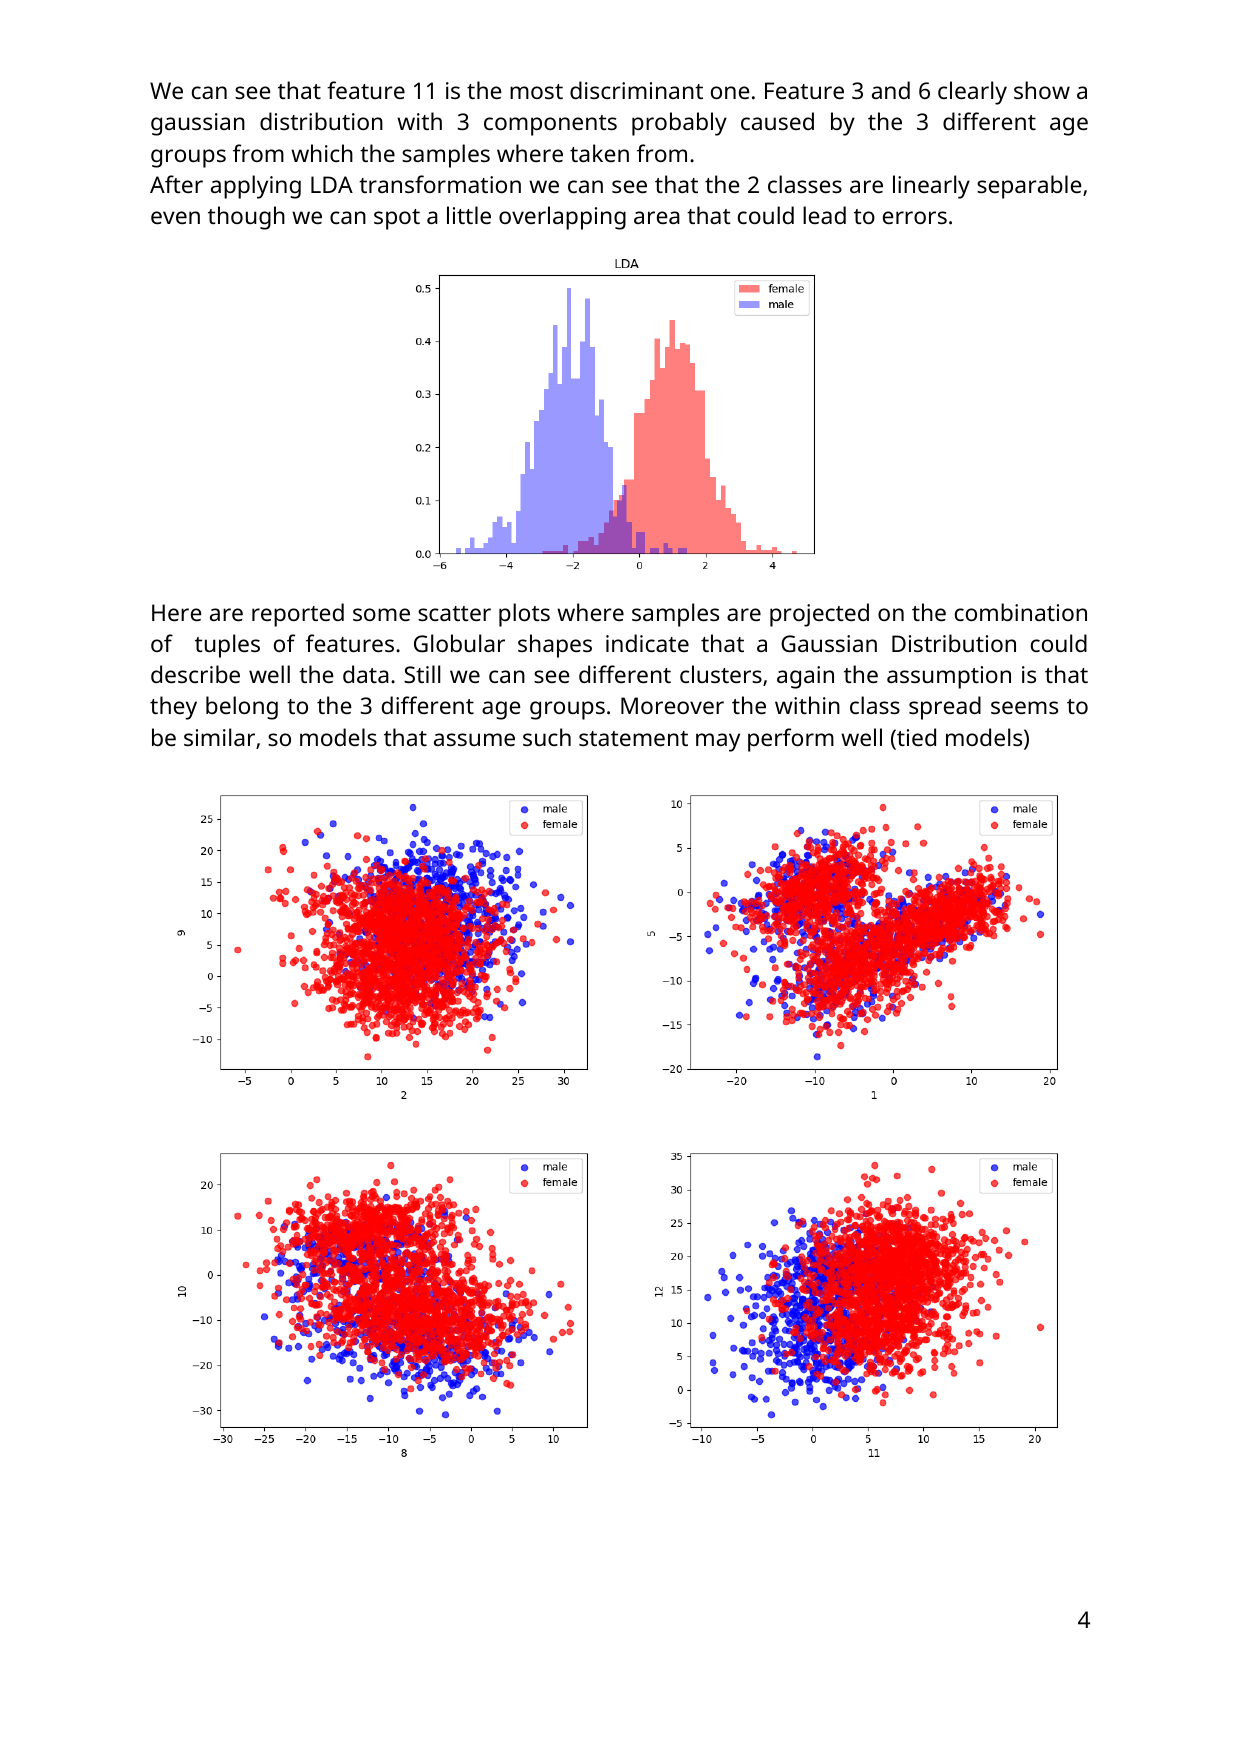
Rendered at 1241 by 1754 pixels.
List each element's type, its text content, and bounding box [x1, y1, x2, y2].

text After applying LDA transformation we can see that the 2 classes are linearly separable, even though we can spot a little overlapping area that could lead to errors. [150, 169, 1090, 231]
table_cell [150, 1111, 620, 1469]
text We can see that feature 11 is the most discriminant one. Feature 3 and 6 clearly show a gaussian distribution with 3 components probably caused by the 3 different age groups from which the samples where taken from. [150, 75, 1090, 169]
table_header [620, 753, 1090, 1111]
table_header [150, 753, 620, 1111]
table_cell [620, 1111, 1090, 1469]
text Here are reported some scatter plots where samples are projected on the combination of tuples of features. Globular shapes indicate that a Gaussian Distribution could describe well the data. Still we can see different clusters, again the assumption is that they belong to the 3 different age groups. Moreover the within class spread seems to be similar, so models that assume such statement may perform well (tied models) [150, 597, 1090, 753]
